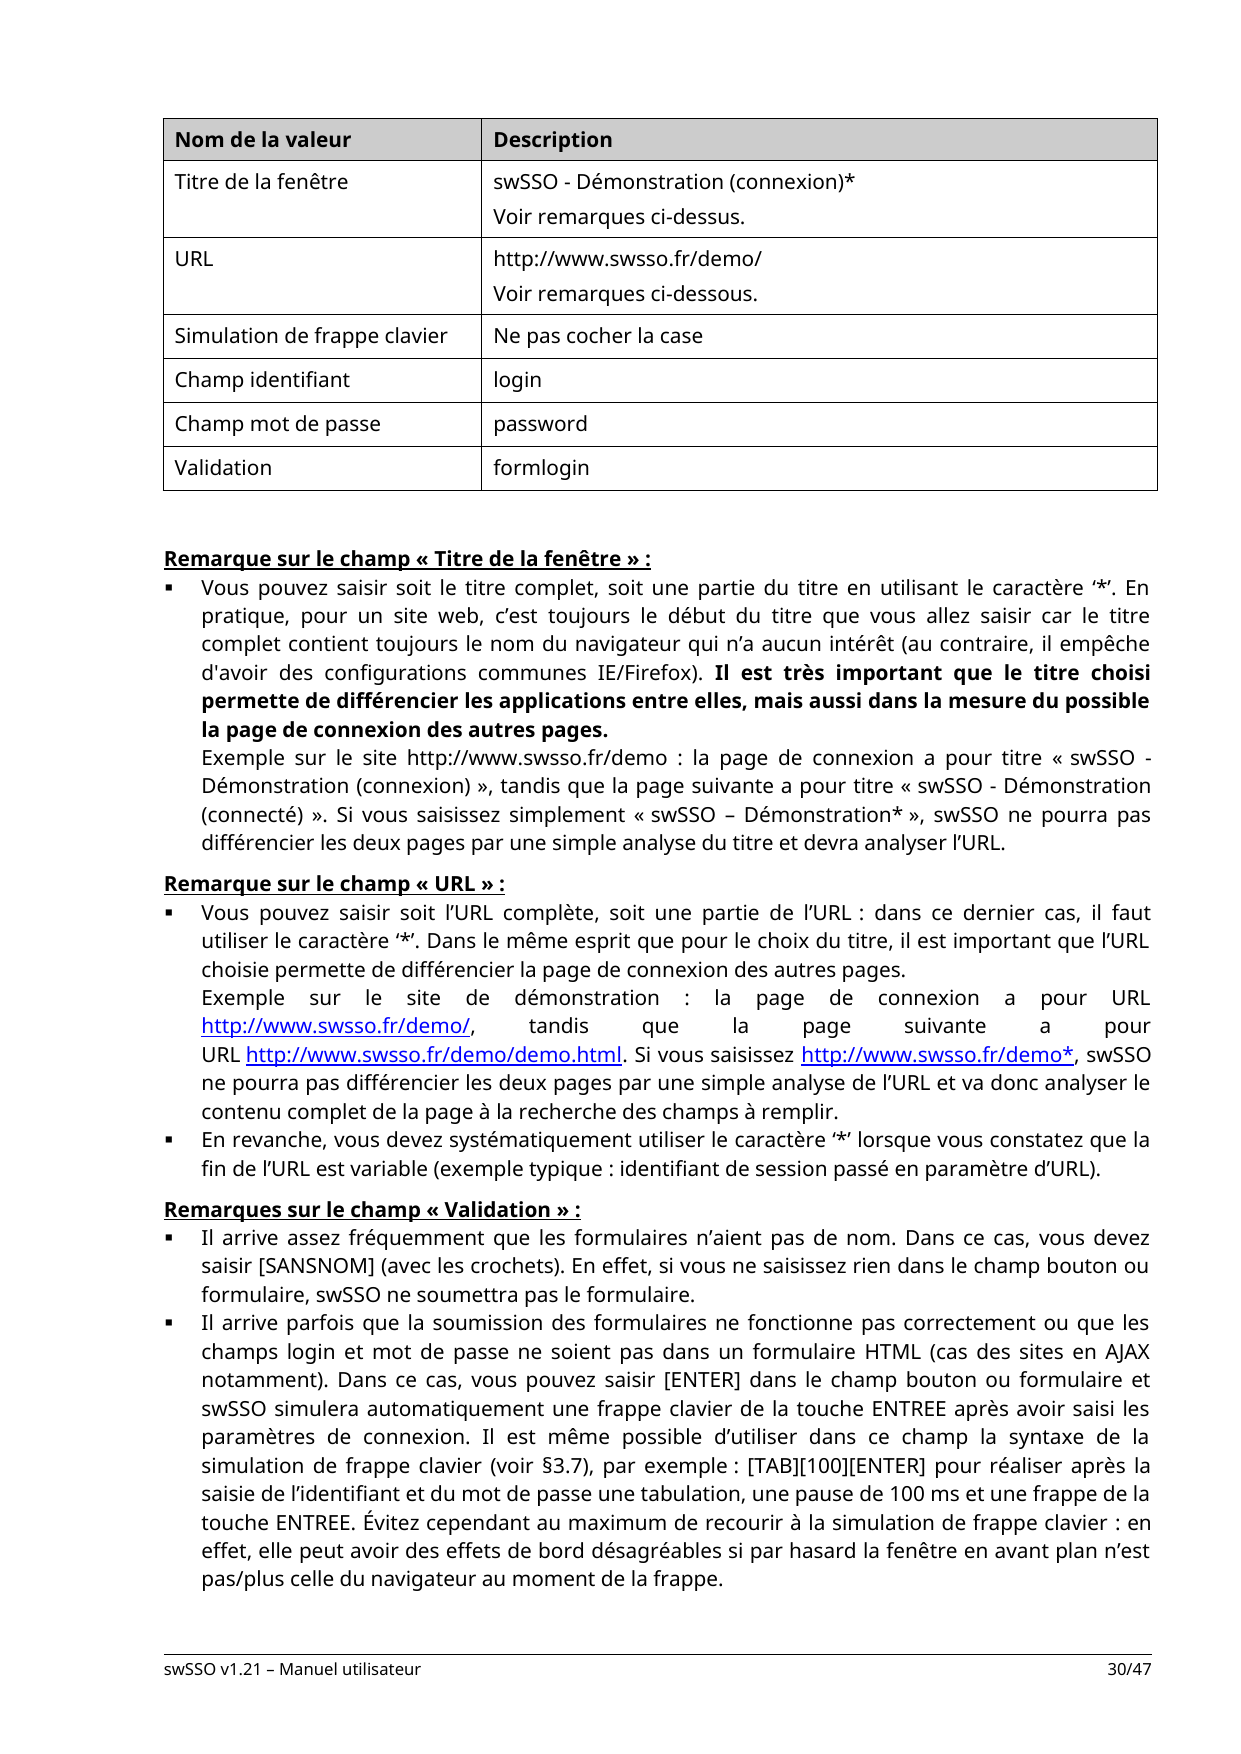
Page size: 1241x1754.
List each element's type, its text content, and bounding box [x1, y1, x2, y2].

table_header Nom de la valeur [164, 119, 481, 160]
table_cell formlogin [482, 447, 1157, 490]
table_cell Titre de la fenêtre [164, 161, 481, 237]
list En revanche, vous devez systématiquement utiliser le caractère ‘*’ lorsque vous constatez que la fin de l’URL est variable (exemple typique : identifiant de session passé en paramètre d’URL). [164, 1125, 1152, 1182]
table_cell Champ mot de passe [164, 403, 481, 446]
table_cell Validation [164, 447, 481, 490]
text Exemple sur le site http://www.swsso.fr/demo : la page de connexion a pour titre « swSSO - Démonstration (connexion) », tandis que la page suivante a pour titre « swSSO - Démonstration (connecté) ». Si vous saisissez simplement « swSSO – Démonstration* », swSSO ne pourra pas différencier les deux pages par une simple analyse du titre et devra analyser l’URL. [201, 743, 1152, 857]
table_cell swSSO - Démonstration (connexion)* Voir remarques ci-dessus. [482, 161, 1157, 237]
table_cell password [482, 403, 1157, 446]
list Il arrive parfois que la soumission des formulaires ne fonctionne pas correctement ou que les champs login et mot de passe ne soient pas dans un formulaire HTML (cas des sites en AJAX notamment). Dans ce cas, vous pouvez saisir [ENTER] dans le champ bouton ou formulaire et swSSO simulera automatiquement une frappe clavier de la touche ENTREE après avoir saisi les paramètres de connexion. Il est même possible d’utiliser dans ce champ la syntaxe de la simulation de frappe clavier (voir §3.7), par exemple : [TAB][100][ENTER] pour réaliser après la saisie de l’identifiant et du mot de passe une tabulation, une pause de 100 ms et une frappe de la touche ENTREE. Évitez cependant au maximum de recourir à la simulation de frappe clavier : en effet, elle peut avoir des effets de bord désagréables si par hasard la fenêtre en avant plan n’est pas/plus celle du navigateur au moment de la frappe. [164, 1308, 1152, 1593]
text Remarque sur le champ « URL » : [164, 869, 1152, 898]
table_cell Simulation de frappe clavier [164, 315, 481, 357]
table_cell login [482, 359, 1157, 402]
list Vous pouvez saisir soit le titre complet, soit une partie du titre en utilisant le caractère ‘*’. En pratique, pour un site web, c’est toujours le début du titre que vous allez saisir car le titre complet contient toujours le nom du navigateur qui n’a aucun intérêt (au contraire, il empêche d'avoir des configurations communes IE/Firefox). Il est très important que le titre choisi permette de différencier les applications entre elles, mais aussi dans la mesure du possible la page de connexion des autres pages. [164, 573, 1152, 743]
table_cell Champ identifiant [164, 359, 481, 402]
table_cell Ne pas cocher la case [482, 315, 1157, 357]
table_header Description [482, 119, 1157, 160]
list Vous pouvez saisir soit l’URL complète, soit une partie de l’URL : dans ce dernier cas, il faut utiliser le caractère ‘*’. Dans le même esprit que pour le choix du titre, il est important que l’URL choisie permette de différencier la page de connexion des autres pages. [164, 898, 1152, 983]
text Remarque sur le champ « Titre de la fenêtre » : [164, 544, 1152, 573]
text Remarques sur le champ « Validation » : [164, 1195, 1152, 1223]
text Exemple sur le site de démonstration : la page de connexion a pour URL http://www.swsso.fr/demo/, tandis que la page suivante a pour URL http://www.swsso.fr/demo/demo.html. Si vous saisissez http://www.swsso.fr/demo*, swSSO ne pourra pas différencier les deux pages par une simple analyse de l’URL et va donc analyser le contenu complet de la page à la recherche des champs à remplir. [201, 983, 1152, 1125]
table_cell http://www.swsso.fr/demo/ Voir remarques ci-dessous. [482, 238, 1157, 313]
table_cell URL [164, 238, 481, 313]
list Il arrive assez fréquemment que les formulaires n’aient pas de nom. Dans ce cas, vous devez saisir [SANSNOM] (avec les crochets). En effet, si vous ne saisissez rien dans le champ bouton ou formulaire, swSSO ne soumettra pas le formulaire. [164, 1223, 1152, 1308]
